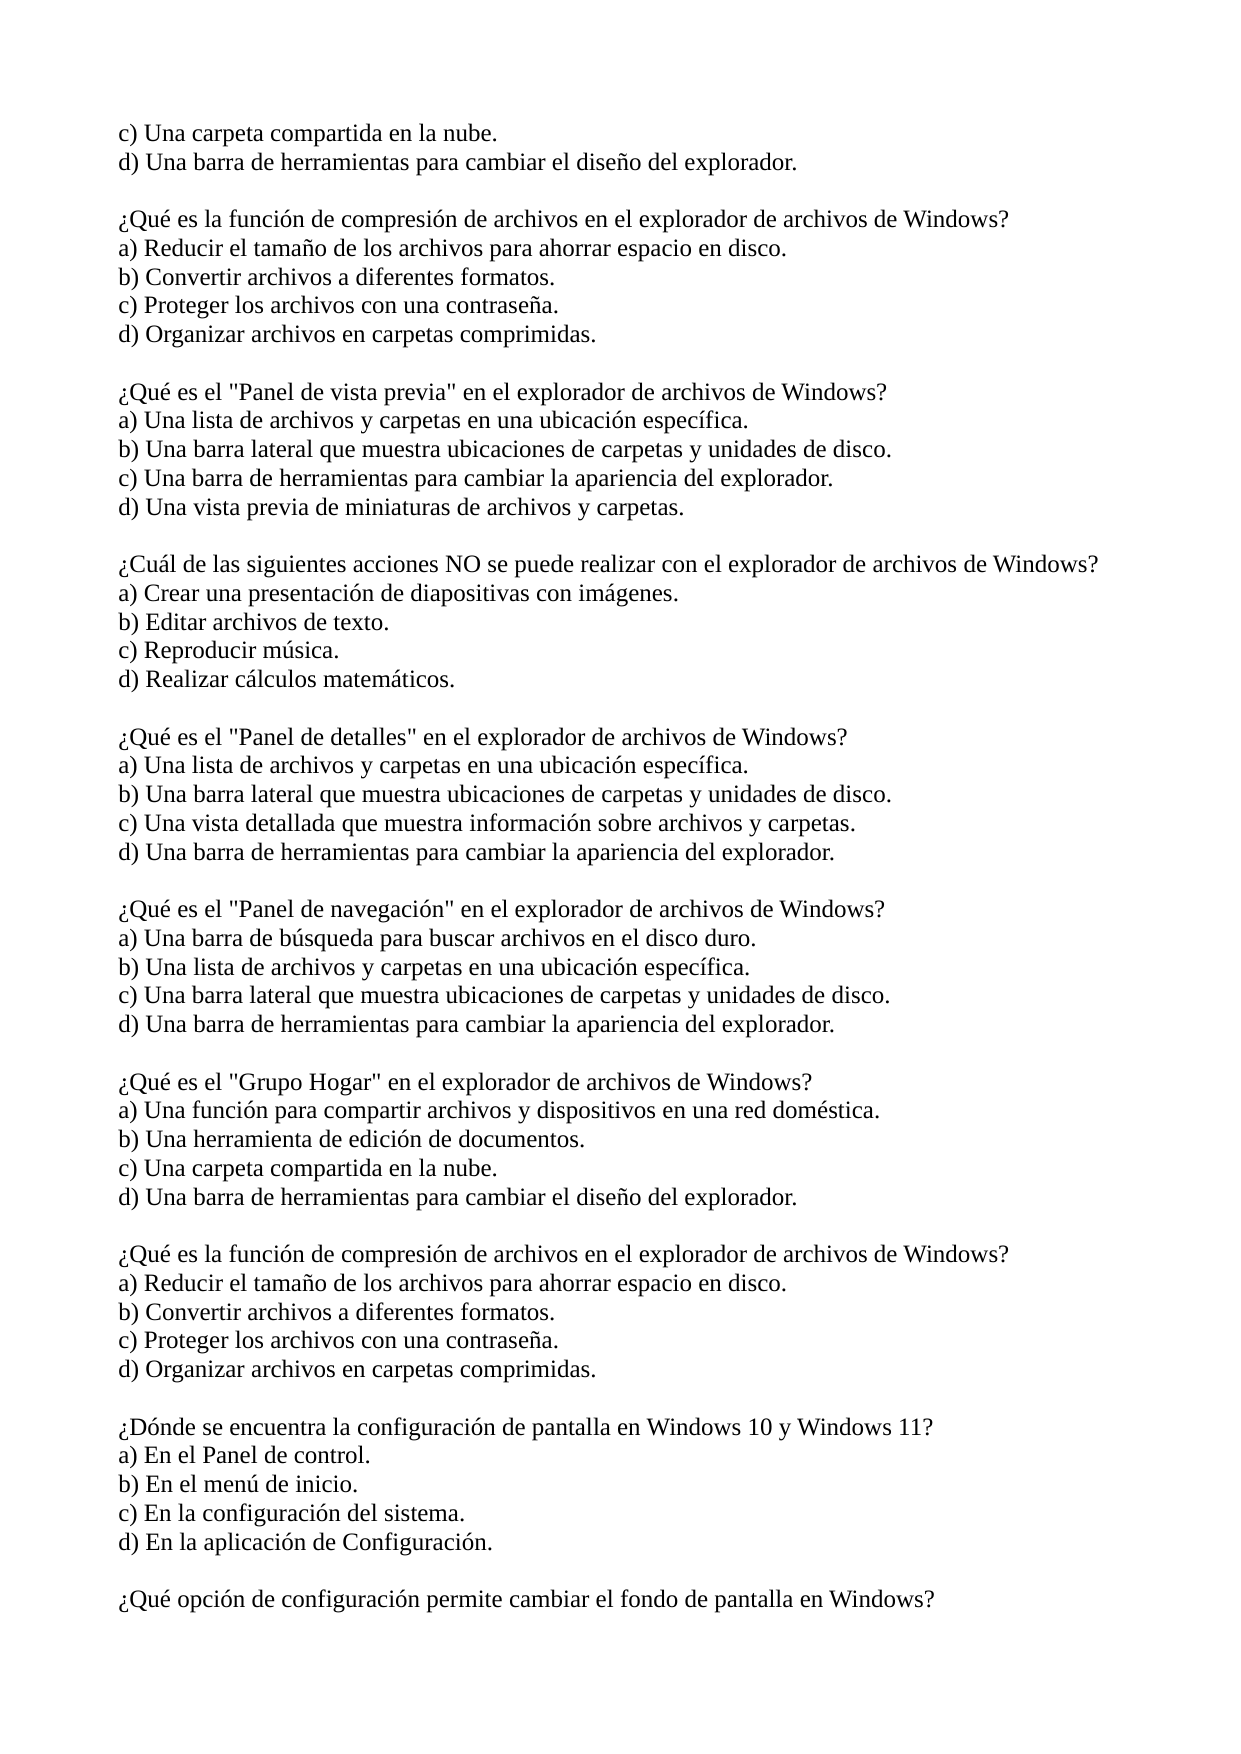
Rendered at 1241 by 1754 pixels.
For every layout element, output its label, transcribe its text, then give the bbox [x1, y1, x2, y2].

text a) Una lista de archivos y carpetas en una ubicación específica. [118, 406, 1122, 434]
text c) Una barra lateral que muestra ubicaciones de carpetas y unidades de disco. [118, 981, 1122, 1009]
text c) Una vista detallada que muestra información sobre archivos y carpetas. [118, 808, 1122, 837]
text b) Una lista de archivos y carpetas en una ubicación específica. [118, 952, 1122, 981]
text a) Una función para compartir archivos y dispositivos en una red doméstica. [118, 1096, 1122, 1124]
text b) Una barra lateral que muestra ubicaciones de carpetas y unidades de disco. [118, 434, 1122, 463]
text b) Una barra lateral que muestra ubicaciones de carpetas y unidades de disco. [118, 779, 1122, 808]
text a) Crear una presentación de diapositivas con imágenes. [118, 578, 1122, 607]
text ¿Dónde se encuentra la configuración de pantalla en Windows 10 y Windows 11? [118, 1412, 1122, 1441]
text c) En la configuración del sistema. [118, 1498, 1122, 1527]
text d) Una barra de herramientas para cambiar el diseño del explorador. [118, 147, 1122, 176]
text a) Una lista de archivos y carpetas en una ubicación específica. [118, 751, 1122, 779]
text c) Proteger los archivos con una contraseña. [118, 291, 1122, 319]
text b) Una herramienta de edición de documentos. [118, 1124, 1122, 1153]
text a) En el Panel de control. [118, 1441, 1122, 1469]
text ¿Qué opción de configuración permite cambiar el fondo de pantalla en Windows? [118, 1584, 1122, 1613]
text d) Una barra de herramientas para cambiar la apariencia del explorador. [118, 1009, 1122, 1038]
text d) Una barra de herramientas para cambiar el diseño del explorador. [118, 1182, 1122, 1211]
text ¿Qué es la función de compresión de archivos en el explorador de archivos de Windows? [118, 1239, 1122, 1268]
text c) Proteger los archivos con una contraseña. [118, 1326, 1122, 1354]
text d) En la aplicación de Configuración. [118, 1527, 1122, 1556]
text ¿Qué es el "Grupo Hogar" en el explorador de archivos de Windows? [118, 1067, 1122, 1096]
text d) Una barra de herramientas para cambiar la apariencia del explorador. [118, 837, 1122, 866]
text ¿Qué es el "Panel de vista previa" en el explorador de archivos de Windows? [118, 377, 1122, 406]
text b) Convertir archivos a diferentes formatos. [118, 262, 1122, 291]
text c) Una carpeta compartida en la nube. [118, 1153, 1122, 1182]
text ¿Cuál de las siguientes acciones NO se puede realizar con el explorador de archivos de Windows? [118, 549, 1122, 578]
text a) Una barra de búsqueda para buscar archivos en el disco duro. [118, 923, 1122, 952]
text ¿Qué es la función de compresión de archivos en el explorador de archivos de Windows? [118, 204, 1122, 233]
text b) Convertir archivos a diferentes formatos. [118, 1297, 1122, 1326]
text d) Una vista previa de miniaturas de archivos y carpetas. [118, 492, 1122, 521]
text a) Reducir el tamaño de los archivos para ahorrar espacio en disco. [118, 233, 1122, 262]
text ¿Qué es el "Panel de detalles" en el explorador de archivos de Windows? [118, 722, 1122, 751]
text d) Realizar cálculos matemáticos. [118, 664, 1122, 693]
text b) Editar archivos de texto. [118, 607, 1122, 636]
text c) Una carpeta compartida en la nube. [118, 118, 1122, 147]
text c) Reproducir música. [118, 636, 1122, 664]
text b) En el menú de inicio. [118, 1469, 1122, 1498]
text a) Reducir el tamaño de los archivos para ahorrar espacio en disco. [118, 1268, 1122, 1297]
text d) Organizar archivos en carpetas comprimidas. [118, 319, 1122, 348]
text c) Una barra de herramientas para cambiar la apariencia del explorador. [118, 463, 1122, 492]
text d) Organizar archivos en carpetas comprimidas. [118, 1354, 1122, 1383]
text ¿Qué es el "Panel de navegación" en el explorador de archivos de Windows? [118, 894, 1122, 923]
